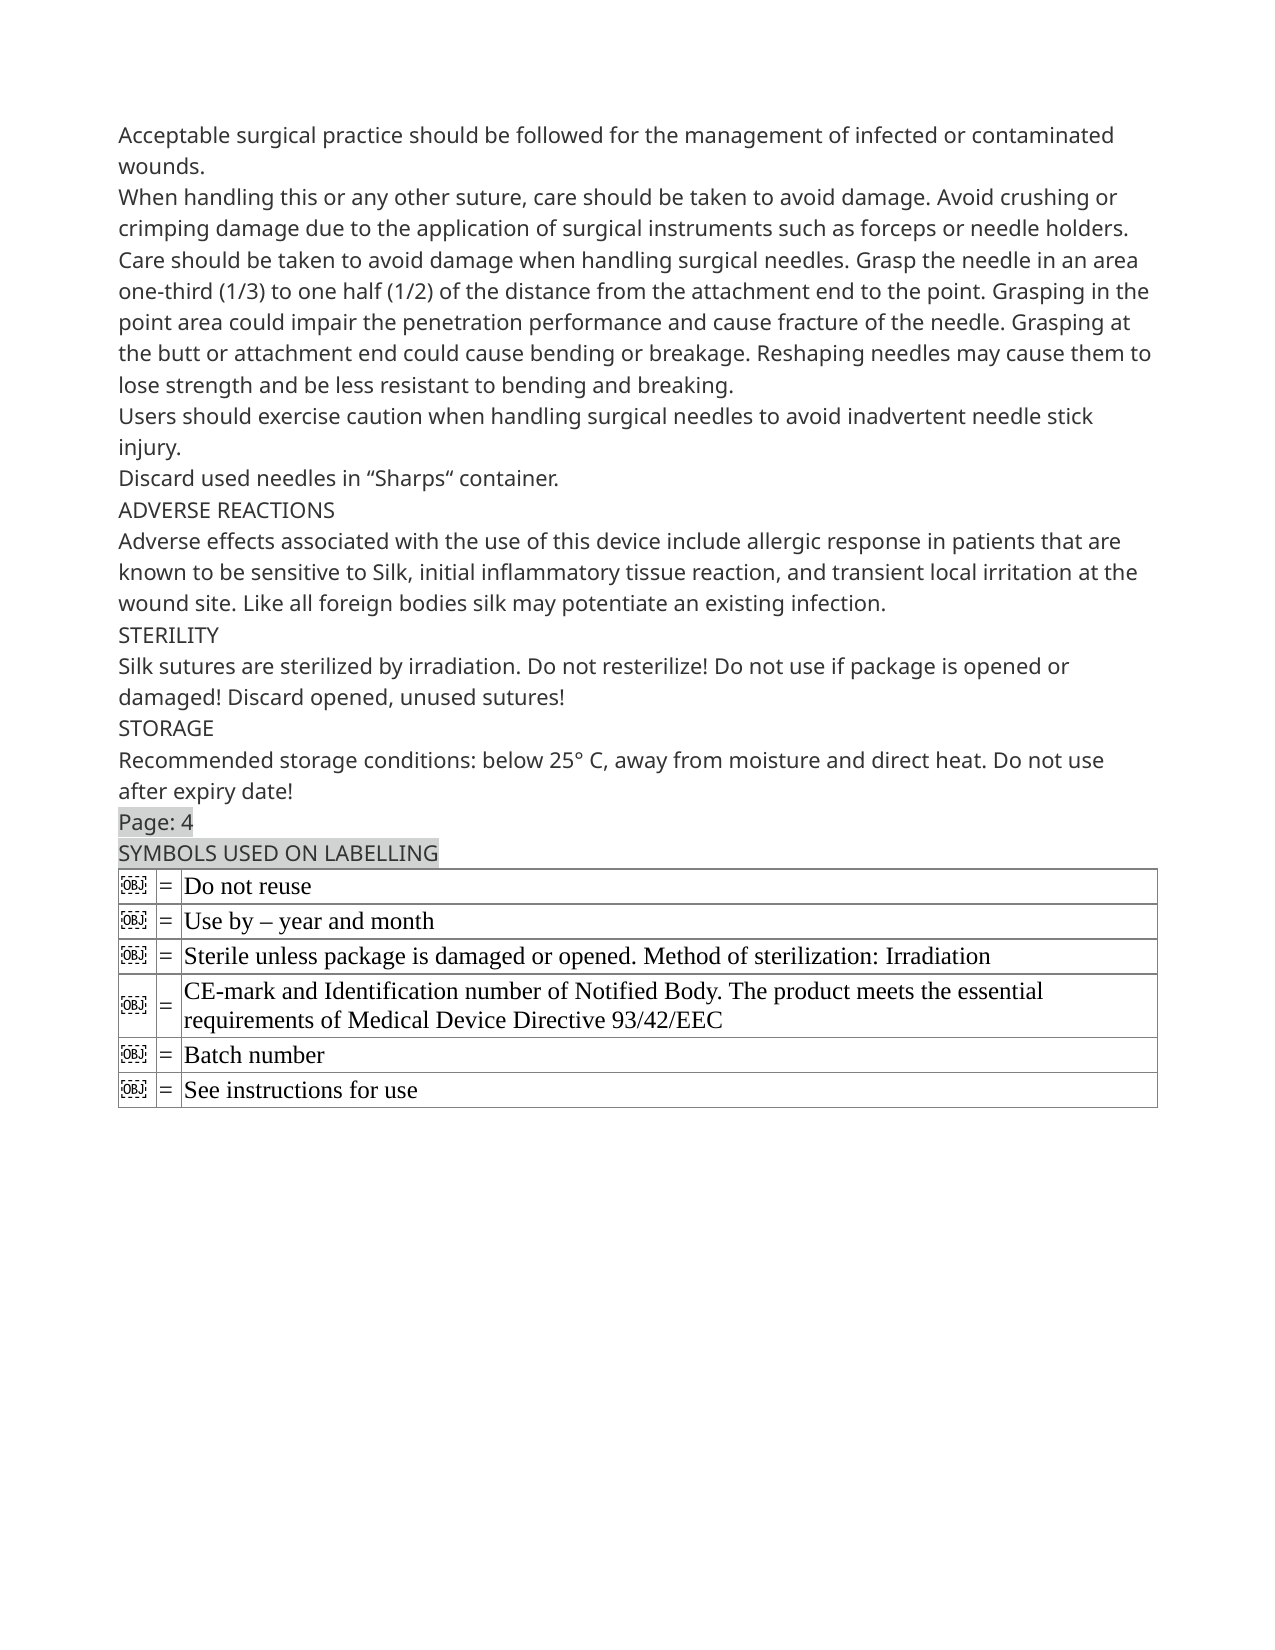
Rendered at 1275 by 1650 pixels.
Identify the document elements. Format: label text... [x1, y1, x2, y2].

text Users should exercise caution when handling surgical needles to avoid inadvertent needle stick injury. [118, 399, 1157, 462]
table_cell ￼ [119, 975, 156, 1037]
text Discard used needles in “Sharps“ container. [118, 462, 1157, 493]
table_cell Sterile unless package is damaged or opened. Method of sterilization: Irradiation [182, 940, 1157, 973]
table_cell = [157, 905, 181, 938]
table_cell = [157, 940, 181, 973]
table_cell ￼ [119, 905, 156, 938]
text Recommended storage conditions: below 25° C, away from moisture and direct heat. Do not use after expiry date! [118, 743, 1157, 806]
table_header = [157, 870, 181, 903]
table_cell = [157, 975, 181, 1037]
table_header ￼ [119, 870, 156, 903]
table_cell See instructions for use [182, 1073, 1157, 1107]
table_cell ￼ [119, 1073, 156, 1107]
table_header Do not reuse [182, 870, 1157, 903]
text Adverse effects associated with the use of this device include allergic response in patients that are known to be sensitive to Silk, initial inflammatory tissue reaction, and transient local irritation at the wound site. Like all foreign bodies silk may potentiate an existing infection. [118, 524, 1157, 618]
table_cell ￼ [119, 1038, 156, 1072]
text Page: 4 [118, 806, 1157, 837]
text Acceptable surgical practice should be followed for the management of infected or contaminated wounds. [118, 118, 1157, 181]
text When handling this or any other suture, care should be taken to avoid damage. Avoid crushing or crimping damage due to the application of surgical instruments such as forceps or needle holders. [118, 181, 1157, 243]
text ADVERSE REACTIONS [118, 493, 1157, 524]
text SYMBOLS USED ON LABELLING [118, 837, 1157, 868]
table_cell Use by – year and month [182, 905, 1157, 938]
table_cell = [157, 1038, 181, 1072]
text Care should be taken to avoid damage when handling surgical needles. Grasp the needle in an area one-third (1/3) to one half (1/2) of the distance from the attachment end to the point. Grasping in the point area could impair the penetration performance and cause fracture of the needle. Grasping at the butt or attachment end could cause bending or breakage. Reshaping needles may cause them to lose strength and be less resistant to bending and breaking. [118, 243, 1157, 399]
text STORAGE [118, 712, 1157, 743]
text Silk sutures are sterilized by irradiation. Do not resterilize! Do not use if package is opened or damaged! Discard opened, unused sutures! [118, 649, 1157, 712]
table_cell ￼ [119, 940, 156, 973]
text STERILITY [118, 618, 1157, 649]
table_cell CE-mark and Identification number of Notified Body. The product meets the essential requirements of Medical Device Directive 93/42/EEC [182, 975, 1157, 1037]
table_cell Batch number [182, 1038, 1157, 1072]
table_cell = [157, 1073, 181, 1107]
